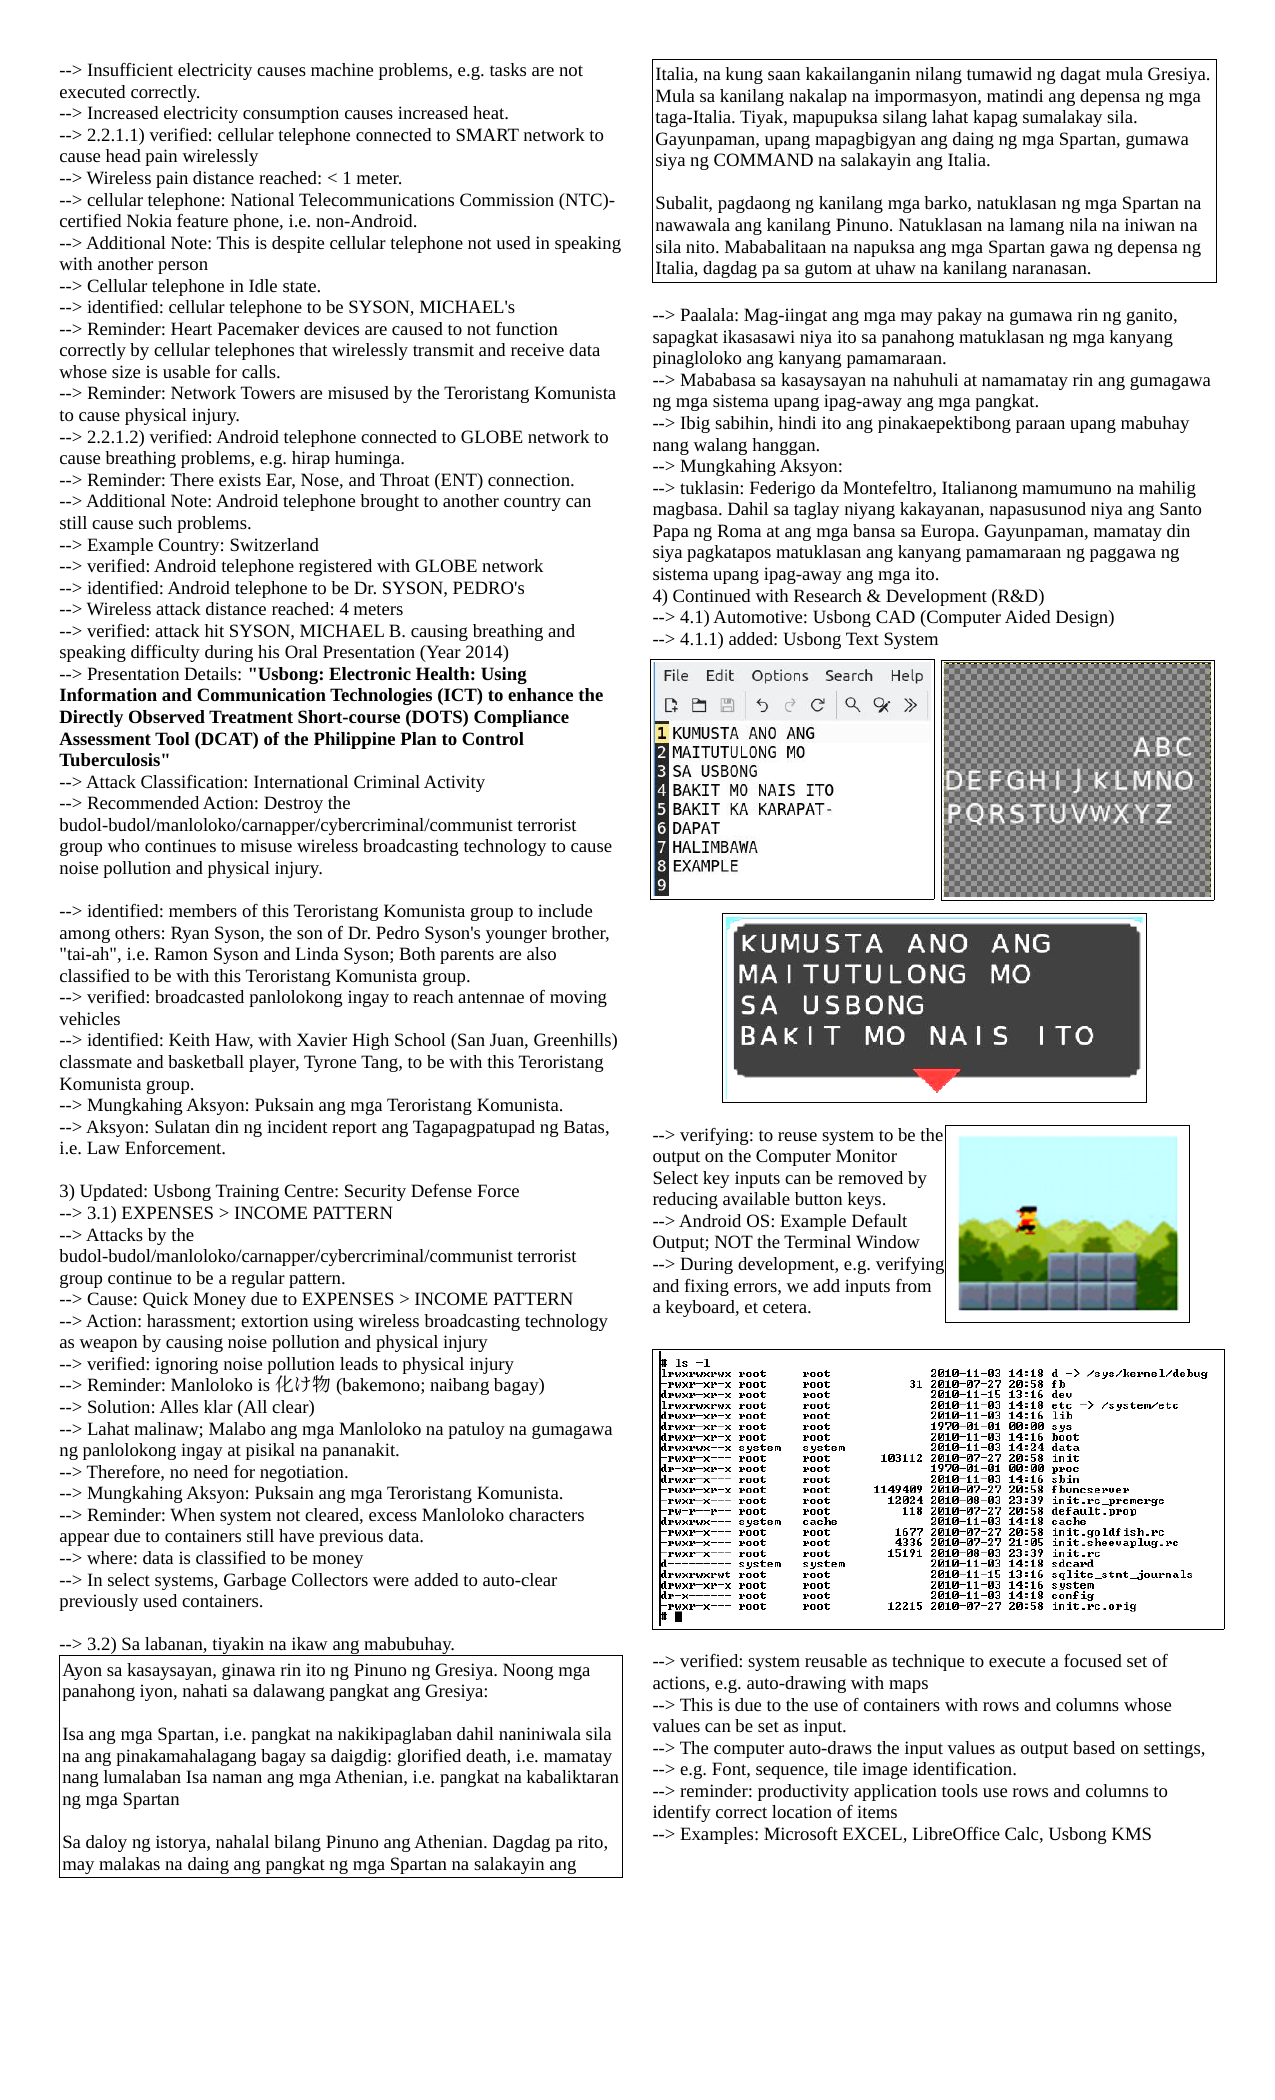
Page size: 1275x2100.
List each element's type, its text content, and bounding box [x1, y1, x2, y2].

text --> Android OS: Example Default Output; NOT the Terminal Window [652, 1210, 945, 1253]
text --> Reminder: When system not cleared, excess Manloloko characters appear due to containers still have previous data. [59, 1504, 623, 1547]
text --> verified: broadcasted panlolokong ingay to reach antennae of moving vehicles [59, 986, 623, 1029]
text --> Mababasa sa kasaysayan na nahuhuli at namamatay rin ang gumagawa ng mga sistema upang ipag-away ang mga pangkat. [652, 369, 1216, 412]
text --> Solution: Alles klar (All clear) [59, 1396, 623, 1417]
text --> Reminder: Network Towers are misused by the Teroristang Komunista to cause physical injury. [59, 382, 623, 426]
text --> In select systems, Garbage Collectors were added to auto-clear previously used containers. [59, 1568, 623, 1612]
text --> Presentation Details: "Usbong: Electronic Health: Using Information and Communication Technologies (ICT) to enhance the Directly Observed Treatment Short-course (DOTS) Compliance Assessment Tool (DCAT) of the Philippine Plan to Control Tuberculosis" [59, 663, 623, 771]
text --> 3.2) Sa labanan, tiyakin na ikaw ang mabubuhay. [59, 1633, 623, 1655]
text --> Paalala: Mag-iingat ang mga may pakay na gumawa rin ng ganito, sapagkat ikasasawi niya ito sa panahong matuklasan ng mga kanyang pinagloloko ang kanyang pamamaraan. [652, 304, 1216, 369]
text --> Wireless attack distance reached: 4 meters [59, 598, 623, 620]
text --> Additional Note: This is despite cellular telephone not used in speaking with another person [59, 232, 623, 275]
text --> 3.1) EXPENSES > INCOME PATTERN [59, 1202, 623, 1223]
text --> Aksyon: Sulatan din ng incident report ang Tagapagpatupad ng Batas, i.e. Law Enforcement. [59, 1116, 623, 1159]
text --> identified: Android telephone to be Dr. SYSON, PEDRO's [59, 577, 623, 598]
text [946, 1126, 1189, 1322]
text --> cellular telephone: National Telecommunications Commission (NTC)-certified Nokia feature phone, i.e. non-Android. [59, 188, 623, 232]
text --> This is due to the use of containers with rows and columns whose values can be set as input. [652, 1693, 1216, 1737]
text --> Attack Classification: International Criminal Activity [59, 771, 623, 792]
text --> Mungkahing Aksyon: Puksain ang mga Teroristang Komunista. [59, 1094, 623, 1116]
text --> tuklasin: Federigo da Montefeltro, Italianong mamumuno na mahilig magbasa. Dahil sa taglay niyang kakayanan, napasusunod niya ang Santo Papa ng Roma at ang mga bansa sa Europa. Gayunpaman, mamatay din siya pagkatapos matuklasan ang kanyang pamamaraan ng paggawa ng sistema upang ipag-away ang mga ito. [652, 477, 1216, 584]
text --> where: data is classified to be money [59, 1547, 623, 1568]
table_header Italia, na kung saan kakailanganin nilang tumawid ng dagat mula Gresiya. Mula sa kanilang nakalap na impormasyon, matindi ang depensa ng mga taga-Italia. Tiyak, mapupuksa silang lahat kapag sumalakay sila. Gayunpaman, upang mapagbigyan ang daing ng mga Spartan, gumawa siya ng COMMAND na salakayin ang Italia. Subalit, pagdaong ng kanilang mga barko, natuklasan ng mga Spartan na nawawala ang kanilang Pinuno. Natuklasan na lamang nila na iniwan na sila nito. Mababalitaan na napuksa ang mga Spartan gawa ng depensa ng Italia, dagdag pa sa gutom at uhaw na kanilang naranasan. [653, 60, 1216, 282]
picture [653, 662, 932, 896]
text --> Lahat malinaw; Malabo ang mga Manloloko na patuloy na gumagawa ng panlolokong ingay at pisikal na pananakit. [59, 1417, 623, 1461]
text --> Insufficient electricity causes machine problems, e.g. tasks are not executed correctly. [59, 59, 623, 102]
text --> Reminder: Heart Pacemaker devices are caused to not function correctly by cellular telephones that wirelessly transmit and receive data whose size is usable for calls. [59, 318, 623, 382]
text --> Wireless pain distance reached: < 1 meter. [59, 167, 623, 188]
text --> Examples: Microsoft EXCEL, LibreOffice Calc, Usbong KMS [652, 1823, 1216, 1844]
text --> verified: attack hit SYSON, MICHAEL B. causing breathing and speaking difficulty during his Oral Presentation (Year 2014) [59, 620, 623, 663]
text --> Action: harassment; extortion using wireless broadcasting technology as weapon by causing noise pollution and physical injury [59, 1310, 623, 1353]
text --> identified: members of this Teroristang Komunista group to include among others: Ryan Syson, the son of Dr. Pedro Syson's younger brother, "tai-ah", i.e. Ramon Syson and Linda Syson; Both parents are also classified to be with this Teroristang Komunista group. [59, 900, 623, 986]
text --> Attacks by the budol-budol/manloloko/carnapper/cybercriminal/communist terrorist group continue to be a regular pattern. [59, 1223, 623, 1288]
text 3) Updated: Usbong Training Centre: Security Defense Force [59, 1180, 623, 1202]
text --> During development, e.g. verifying and fixing errors, we add inputs from a keyboard, et cetera. [652, 1253, 945, 1318]
text --> Example Country: Switzerland [59, 533, 623, 555]
text --> Additional Note: Android telephone brought to another country can still cause such problems. [59, 490, 623, 533]
text --> Mungkahing Aksyon: [652, 455, 1216, 477]
text --> 2.2.1.1) verified: cellular telephone connected to SMART network to cause head pain wirelessly [59, 124, 623, 167]
text --> 2.2.1.2) verified: Android telephone connected to GLOBE network to cause breathing problems, e.g. hirap huminga. [59, 426, 623, 469]
text --> verified: system reusable as technique to execute a focused set of actions, e.g. auto-drawing with maps [652, 1650, 1216, 1693]
picture [943, 662, 1211, 897]
text --> verifying: to reuse system to be the output on the Computer Monitor Select key inputs can be removed by reducing available button keys. [652, 1123, 1216, 1210]
text --> 4.1) Automotive: Usbong CAD (Computer Aided Design) [652, 606, 1216, 628]
text --> Reminder: There exists Ear, Nose, and Throat (ENT) connection. [59, 469, 623, 490]
text --> identified: Keith Haw, with Xavier High School (San Juan, Greenhills) classmate and basketball player, Tyrone Tang, to be with this Teroristang Komunista group. [59, 1029, 623, 1094]
text --> Ibig sabihin, hindi ito ang pinakaepektibong paraan upang mabuhay nang walang hanggan. [652, 412, 1216, 455]
text --> reminder: productivity application tools use rows and columns to identify correct location of items [652, 1780, 1216, 1823]
text --> e.g. Font, sequence, tile image identification. [652, 1758, 1216, 1780]
table_header Ayon sa kasaysayan, ginawa rin ito ng Pinuno ng Gresiya. Noong mga panahong iyon, nahati sa dalawang pangkat ang Gresiya: Isa ang mga Spartan, i.e. pangkat na nakikipaglaban dahil naniniwala sila na ang pinakamahalagang bagay sa daigdig: glorified death, i.e. mamatay nang lumalaban Isa naman ang mga Athenian, i.e. pangkat na kabaliktaran ng mga Spartan Sa daloy ng istorya, nahalal bilang Pinuno ang Athenian. Dagdag pa rito, may malakas na daing ang pangkat ng mga Spartan na salakayin ang [60, 1656, 622, 1877]
text --> verified: ignoring noise pollution leads to physical injury [59, 1353, 623, 1374]
text --> Reminder: Manloloko is 化け物 (bakemono; naibang bagay) [59, 1374, 623, 1396]
text --> verified: Android telephone registered with GLOBE network [59, 555, 623, 577]
text --> 4.1.1) added: Usbong Text System [652, 628, 1216, 649]
text --> The computer auto-draws the input values as output based on settings, [652, 1737, 1216, 1758]
text --> identified: cellular telephone to be SYSON, MICHAEL's [59, 296, 623, 318]
text --> Cause: Quick Money due to EXPENSES > INCOME PATTERN [59, 1288, 623, 1310]
text --> Recommended Action: Destroy the budol-budol/manloloko/carnapper/cybercriminal/communist terrorist group who continues to misuse wireless broadcasting technology to cause noise pollution and physical injury. [59, 792, 623, 878]
text --> Mungkahing Aksyon: Puksain ang mga Teroristang Komunista. [59, 1482, 623, 1504]
text --> Cellular telephone in Idle state. [59, 275, 623, 296]
text --> Increased electricity consumption causes increased heat. [59, 102, 623, 124]
text --> Therefore, no need for negotiation. [59, 1461, 623, 1482]
text 4) Continued with Research & Development (R&D) [652, 584, 1216, 606]
